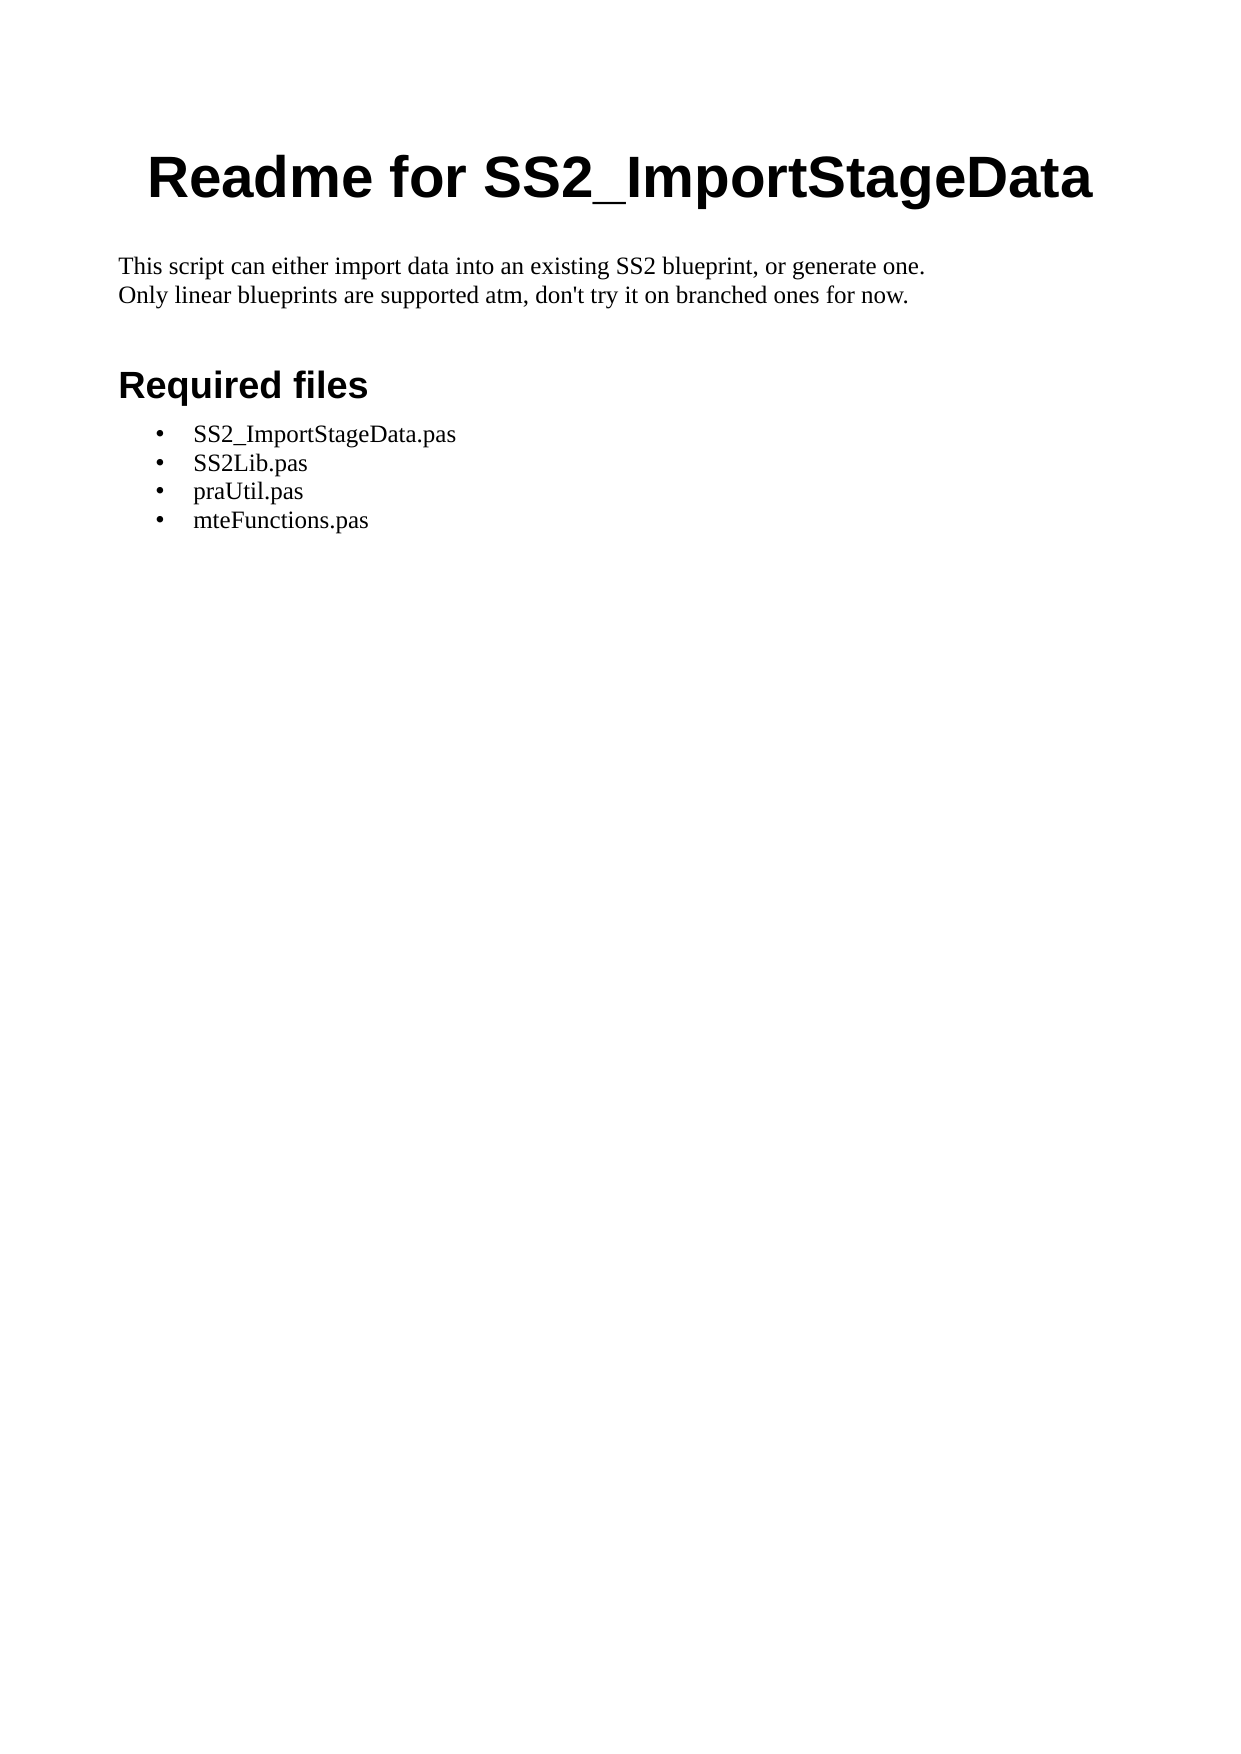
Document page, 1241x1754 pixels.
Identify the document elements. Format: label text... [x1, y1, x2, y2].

text Only linear blueprints are supported atm, don't try it on branched ones for now. [118, 280, 1122, 309]
list praUtil.pas [156, 476, 1122, 505]
title Readme for SS2_ImportStageData [118, 143, 1122, 210]
list mteFunctions.pas [156, 505, 1122, 534]
subtitle Required files [118, 363, 1122, 406]
list SS2_ImportStageData.pas [156, 419, 1122, 448]
text This script can either import data into an existing SS2 blueprint, or generate one. [118, 251, 1122, 280]
list SS2Lib.pas [156, 448, 1122, 476]
